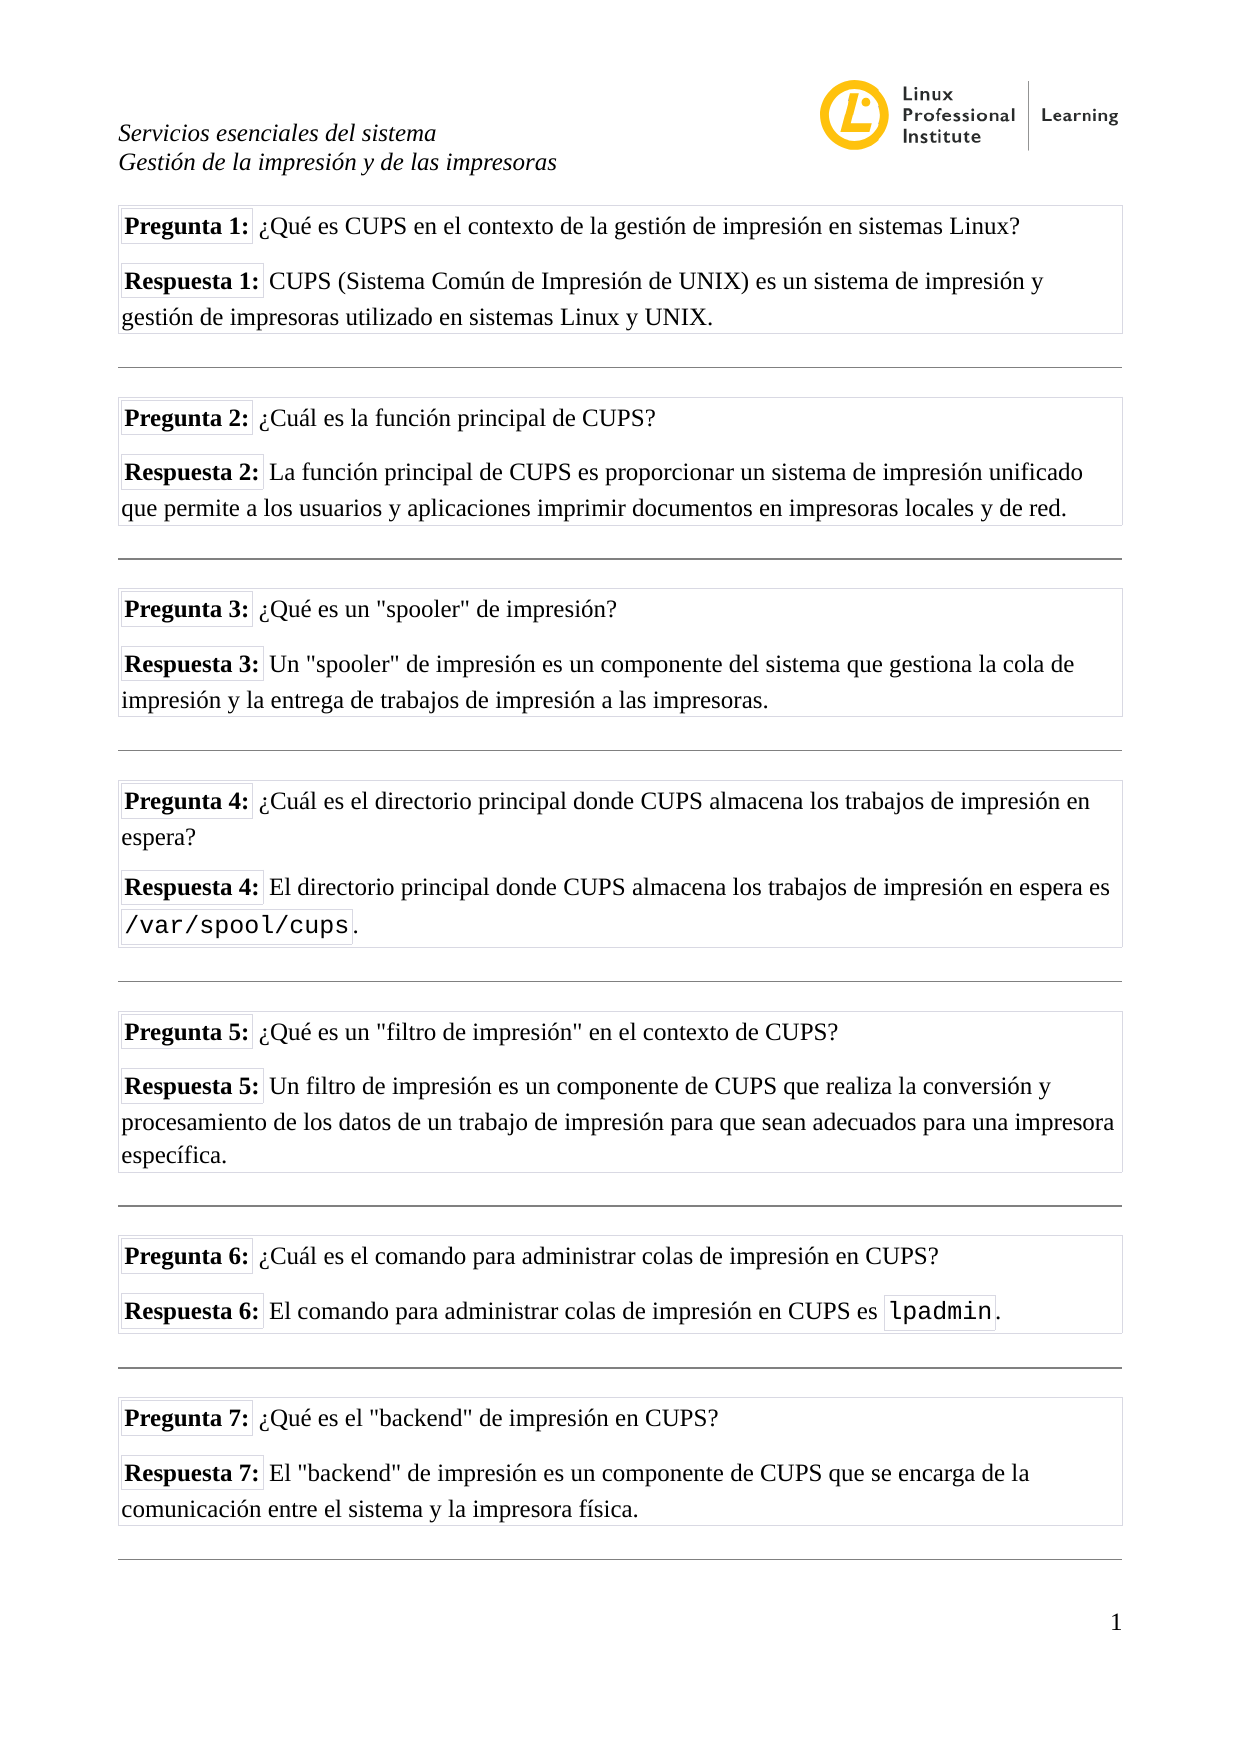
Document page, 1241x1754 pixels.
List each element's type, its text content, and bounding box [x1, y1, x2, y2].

text Respuesta 2: La función principal de CUPS es proporcionar un sistema de impresión unificado que permite a los usuarios y aplicaciones imprimir documentos en impresoras locales y de red. [119, 451, 1122, 525]
text Respuesta 1: CUPS (Sistema Común de Impresión de UNIX) es un sistema de impresión y gestión de impresoras utilizado en sistemas Linux y UNIX. [119, 260, 1122, 333]
text Pregunta 6: ¿Cuál es el comando para administrar colas de impresión en CUPS? [119, 1236, 1122, 1273]
text Respuesta 7: El "backend" de impresión es un componente de CUPS que se encarga de la comunicación entre el sistema y la impresora física. [119, 1452, 1122, 1525]
text Respuesta 4: El directorio principal donde CUPS almacena los trabajos de impresión en espera es /var/spool/cups. [119, 866, 1122, 947]
picture [819, 79, 1119, 151]
text Pregunta 7: ¿Qué es el "backend" de impresión en CUPS? [119, 1398, 1122, 1435]
text Pregunta 1: ¿Qué es CUPS en el contexto de la gestión de impresión en sistemas Linux? [119, 206, 1122, 243]
text Pregunta 5: ¿Qué es un "filtro de impresión" en el contexto de CUPS? [119, 1012, 1122, 1048]
text Pregunta 2: ¿Cuál es la función principal de CUPS? [119, 398, 1122, 434]
text Respuesta 5: Un filtro de impresión es un componente de CUPS que realiza la conversión y procesamiento de los datos de un trabajo de impresión para que sean adecuados para una impresora específica. [119, 1065, 1122, 1172]
text Respuesta 3: Un "spooler" de impresión es un componente del sistema que gestiona la cola de impresión y la entrega de trabajos de impresión a las impresoras. [119, 643, 1122, 716]
text Respuesta 6: El comando para administrar colas de impresión en CUPS es lpadmin. [119, 1290, 1122, 1333]
text Pregunta 4: ¿Cuál es el directorio principal donde CUPS almacena los trabajos de impresión en espera? [119, 781, 1122, 851]
text Pregunta 3: ¿Qué es un "spooler" de impresión? [119, 589, 1122, 626]
